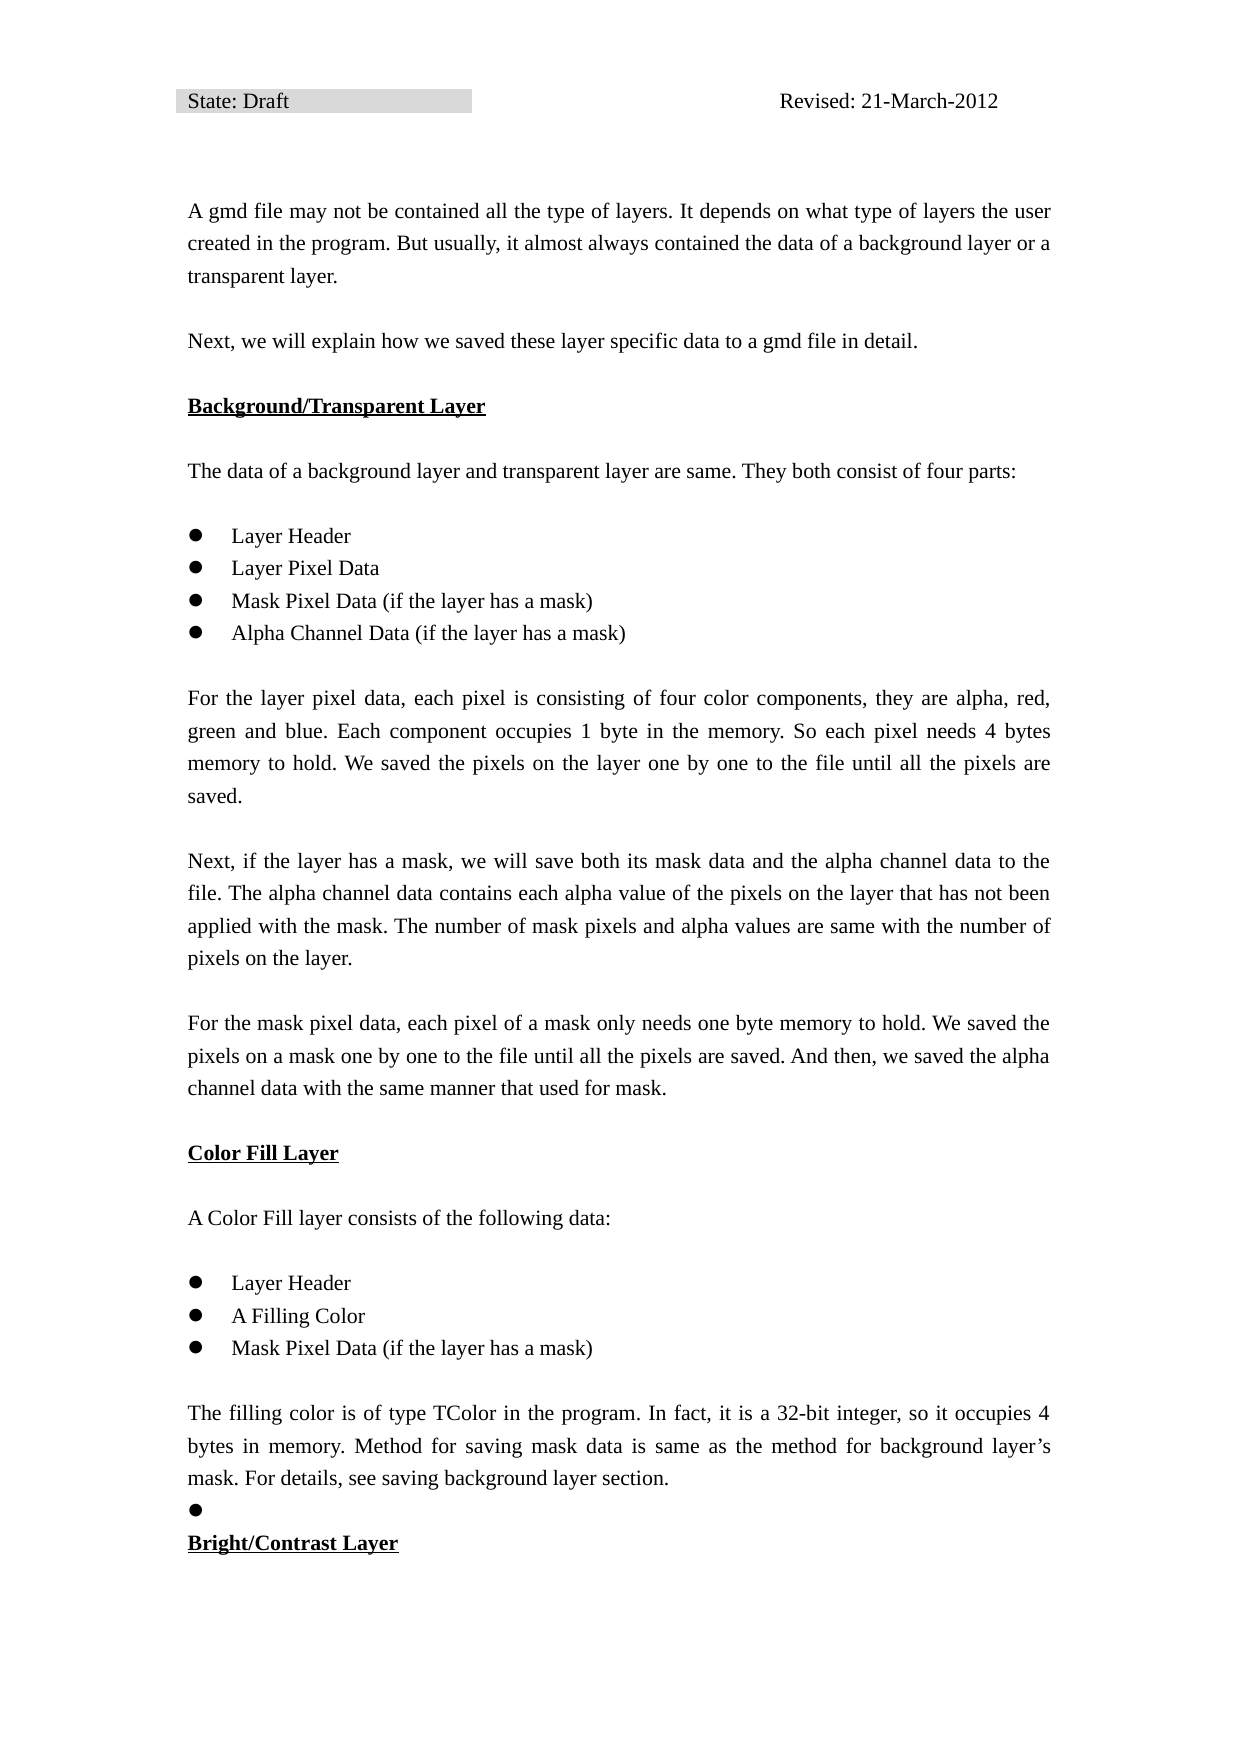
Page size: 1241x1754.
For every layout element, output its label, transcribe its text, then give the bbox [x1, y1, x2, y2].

list Layer Header [187, 519, 1053, 552]
text Background/Transparent Layer [187, 389, 1053, 422]
text Bright/Contrast Layer [187, 1527, 1053, 1559]
list A Filling Color [187, 1299, 1053, 1332]
list Mask Pixel Data (if the layer has a mask) [187, 1332, 1053, 1364]
list Mask Pixel Data (if the layer has a mask) [187, 584, 1053, 617]
list Layer Header [187, 1267, 1053, 1299]
text For the layer pixel data, each pixel is consisting of four color components, they are alpha, red, green and blue. Each component occupies 1 byte in the memory. So each pixel needs 4 bytes memory to hold. We saved the pixels on the layer one by one to the file until all the pixels are saved. [187, 682, 1053, 812]
list Alpha Channel Data (if the layer has a mask) [187, 617, 1053, 649]
text For the mask pixel data, each pixel of a mask only needs one byte memory to hold. We saved the pixels on a mask one by one to the file until all the pixels are saved. And then, we saved the alpha channel data with the same manner that used for mask. [187, 1007, 1053, 1104]
text Next, we will explain how we saved these layer specific data to a gmd file in detail. [187, 324, 1053, 357]
list Layer Pixel Data [187, 552, 1053, 584]
text Color Fill Layer [187, 1137, 1053, 1169]
text Next, if the layer has a mask, we will save both its mask data and the alpha channel data to the file. The alpha channel data contains each alpha value of the pixels on the layer that has not been applied with the mask. The number of mask pixels and alpha values are same with the number of pixels on the layer. [187, 844, 1053, 974]
text The filling color is of type TColor in the program. In fact, it is a 32-bit integer, so it occupies 4 bytes in memory. Method for saving mask data is same as the method for background layer’s mask. For details, see saving background layer section. [187, 1397, 1053, 1494]
text A Color Fill layer consists of the following data: [187, 1202, 1053, 1234]
text The data of a background layer and transparent layer are same. They both consist of four parts: [187, 454, 1053, 487]
text A gmd file may not be contained all the type of layers. It depends on what type of layers the user created in the program. But usually, it almost always contained the data of a background layer or a transparent layer. [187, 194, 1053, 292]
